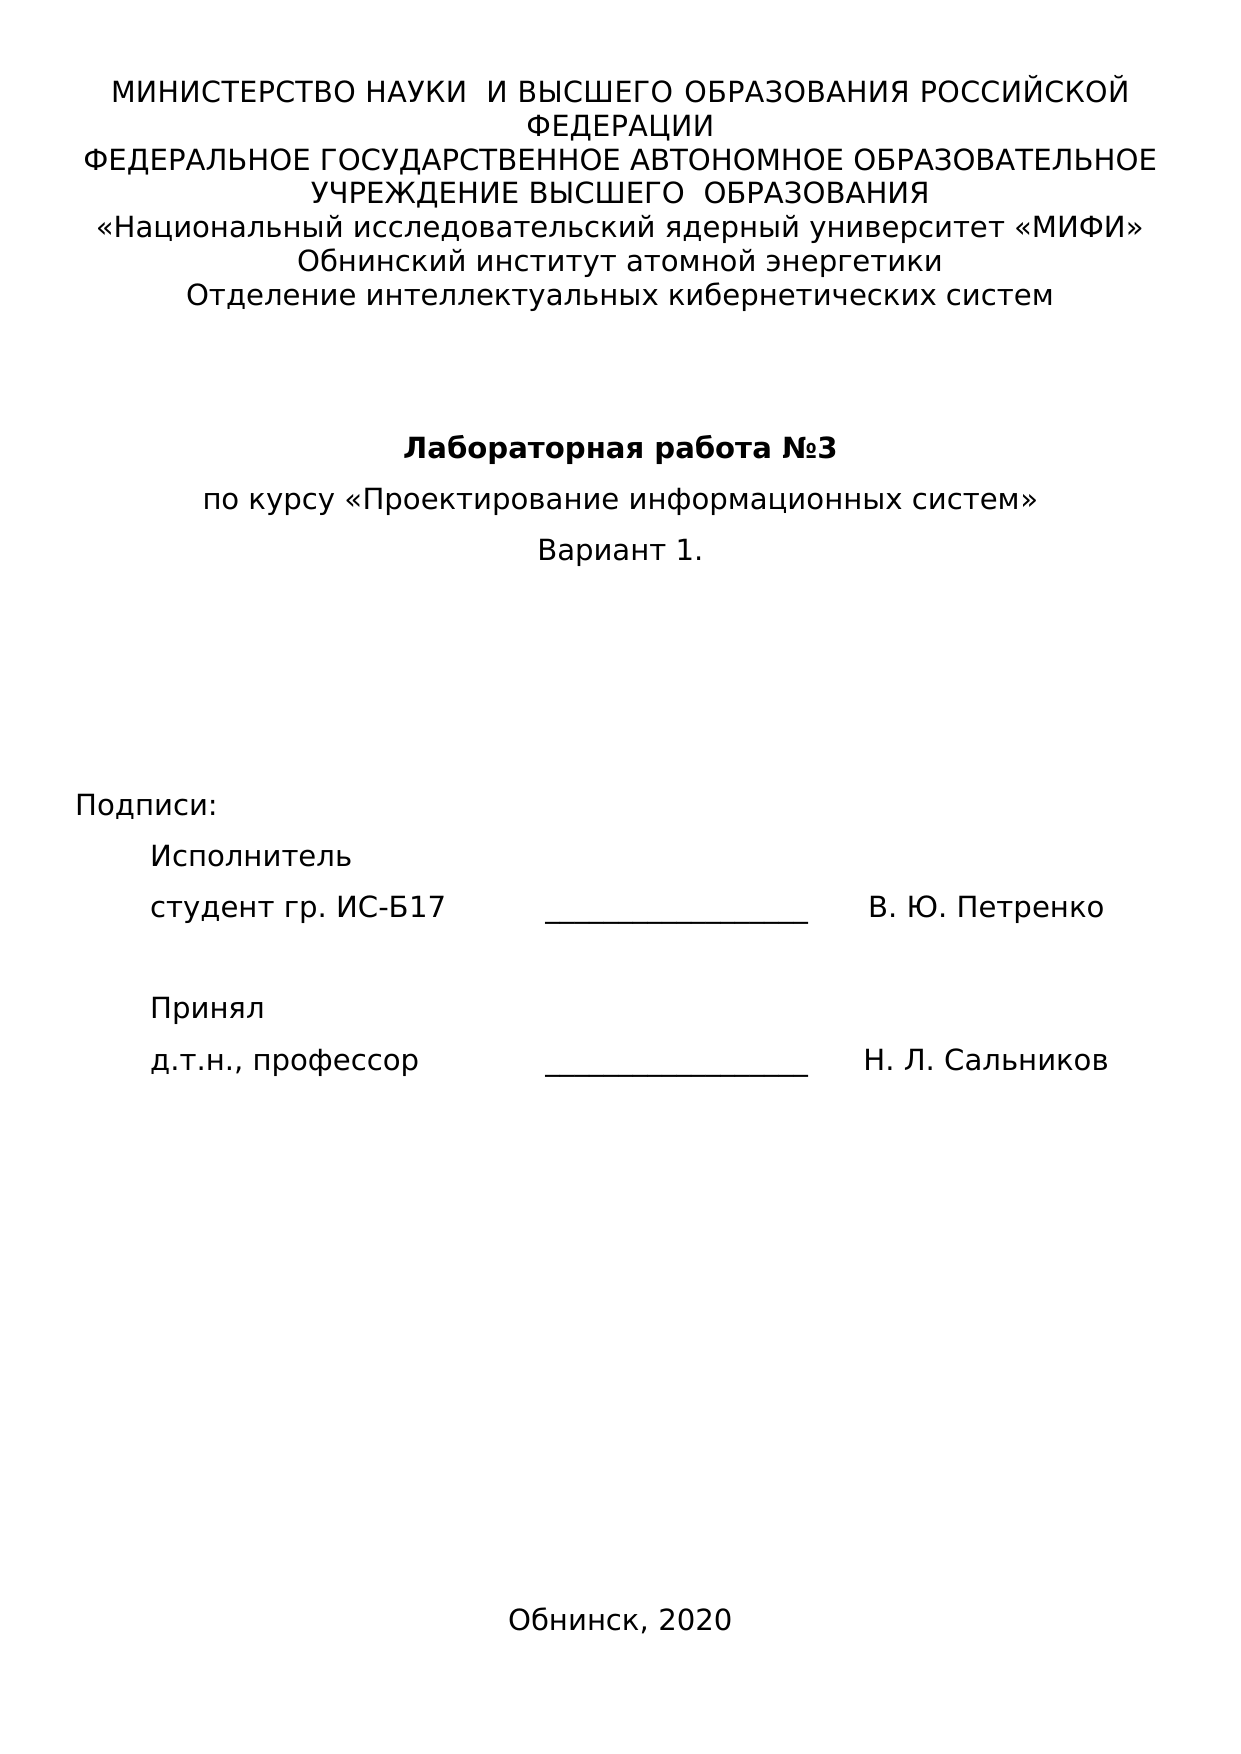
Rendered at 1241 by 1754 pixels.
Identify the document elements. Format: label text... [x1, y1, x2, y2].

text МИНИСТЕРСТВО НАУКИ И ВЫСШЕГО ОБРАЗОВАНИЯ РОССИЙСКОЙ ФЕДЕРАЦИИ [75, 75, 1165, 143]
text Подписи: [75, 788, 1165, 822]
text студент гр. ИС-Б17 __________________ В. Ю. Петренко [75, 890, 1165, 924]
text Лабораторная работа №3 [75, 432, 1165, 466]
text д.т.н., профессор __________________ Н. Л. Сальников [75, 1043, 1165, 1077]
text по курсу «Проектирование информационных систем» [75, 482, 1165, 516]
text Обнинский институт атомной энергетики [75, 245, 1165, 279]
text Вариант 1. [75, 533, 1165, 567]
text Обнинск, 2020 [75, 1603, 1165, 1637]
text Принял [75, 992, 1165, 1026]
text федеральное государственное АВТОНОМНОЕ образовательное учреждение высшего образования [75, 143, 1165, 211]
text Отделение интеллектуальных кибернетических систем [75, 279, 1165, 313]
text «Национальный исследовательский ядерный университет «МИФИ» [75, 211, 1165, 245]
text Исполнитель [75, 839, 1165, 873]
